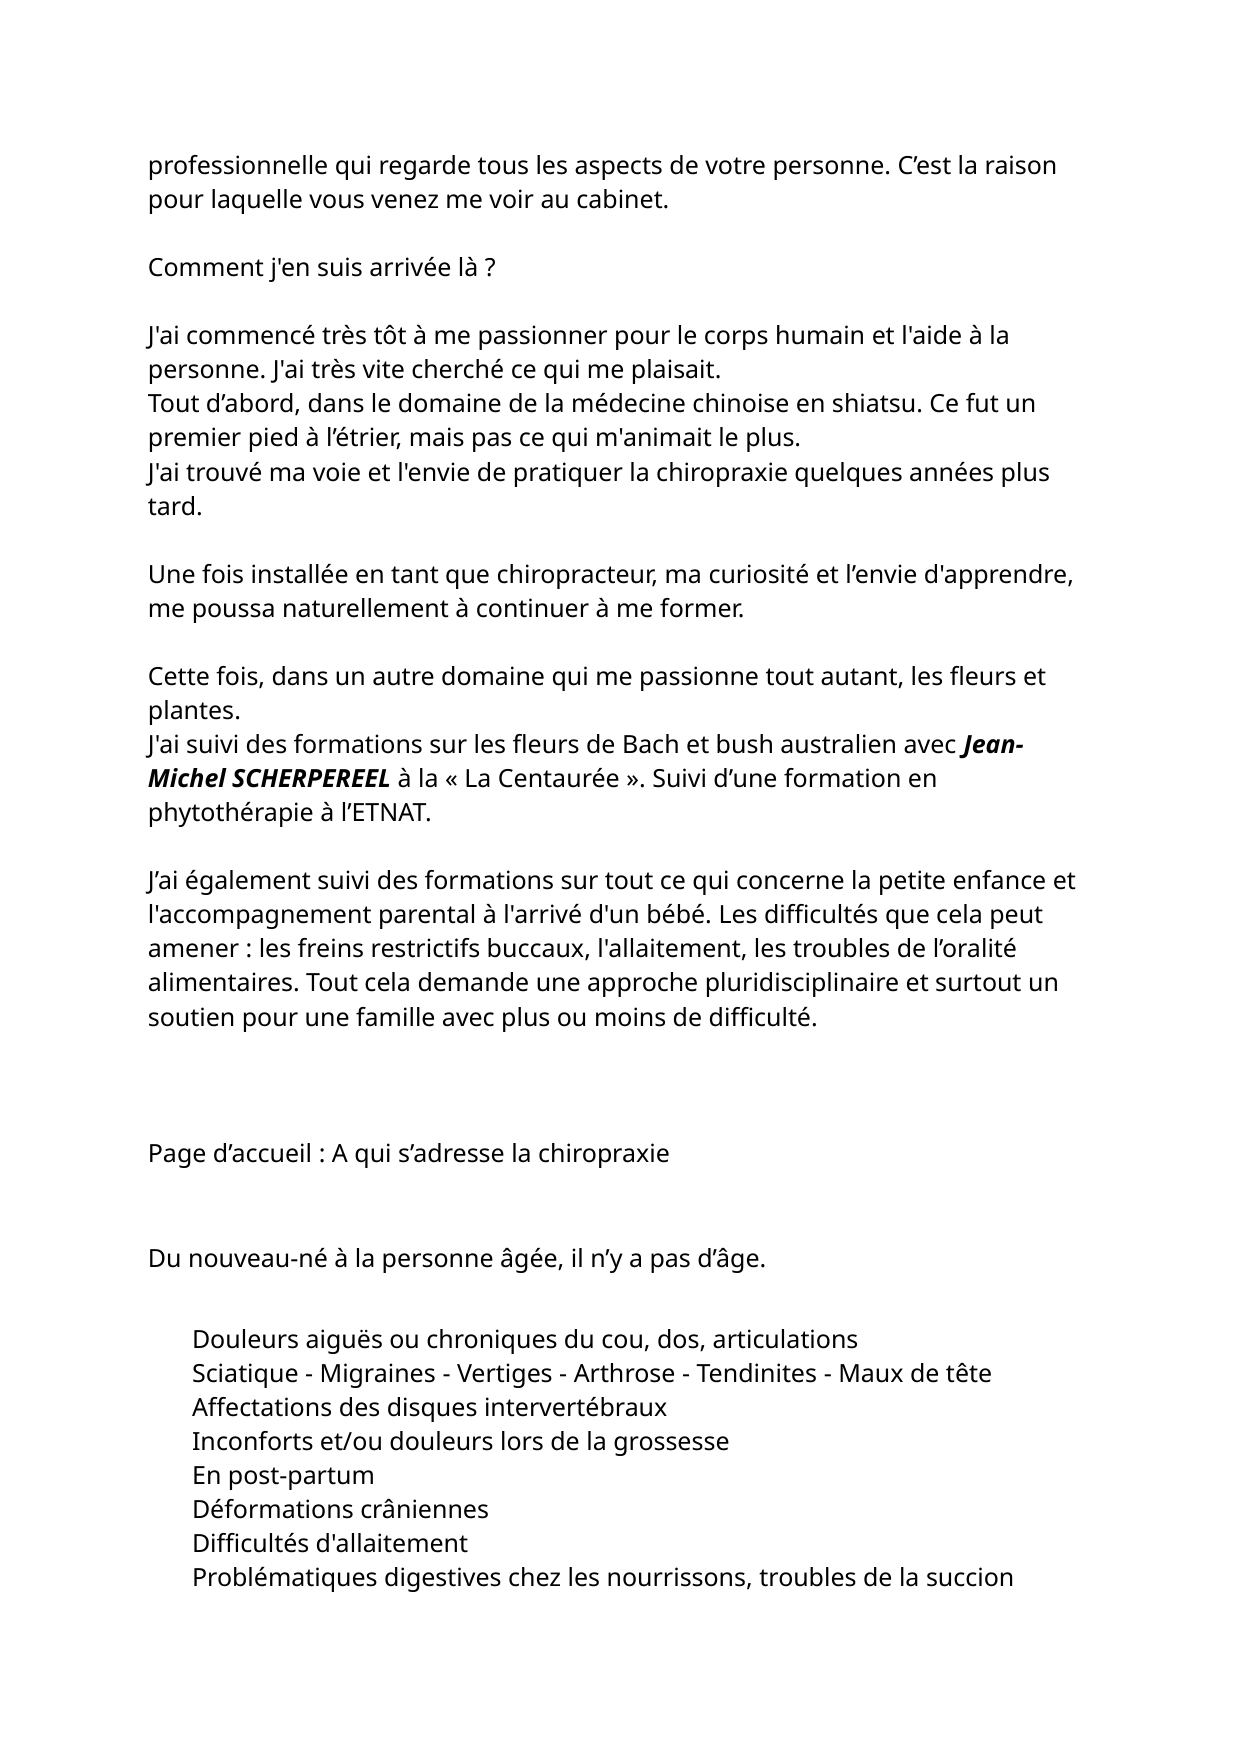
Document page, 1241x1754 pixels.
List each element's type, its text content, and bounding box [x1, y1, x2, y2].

text Page d’accueil : A qui s’adresse la chiropraxie [148, 1135, 1093, 1169]
text J'ai commencé très tôt à me passionner pour le corps humain et l'aide à la personne. J'ai très vite cherché ce qui me plaisait. [148, 318, 1093, 386]
text En post-partum [192, 1458, 1093, 1492]
text Comment j'en suis arrivée là ? [148, 250, 1093, 284]
text J’ai également suivi des formations sur tout ce qui concerne la petite enfance et l'accompagnement parental à l'arrivé d'un bébé. Les difficultés que cela peut amener : les freins restrictifs buccaux, l'allaitement, les troubles de l’oralité alimentaires. Tout cela demande une approche pluridisciplinaire et surtout un soutien pour une famille avec plus ou moins de difficulté. [148, 863, 1093, 1033]
subtitle Du nouveau-né à la personne âgée, il n’y a pas d’âge. [148, 1241, 1093, 1309]
text J'ai suivi des formations sur les fleurs de Bach et bush australien avec Jean-Michel SCHERPEREEL à la « La Centaurée ». Suivi d’une formation en phytothérapie à l’ETNAT. [148, 727, 1093, 829]
text Une fois installée en tant que chiropracteur, ma curiosité et l’envie d'apprendre, me poussa naturellement à continuer à me former. [148, 556, 1093, 624]
text J'ai trouvé ma voie et l'envie de pratiquer la chiropraxie quelques années plus tard. [148, 454, 1093, 522]
text Inconforts et/ou douleurs lors de la grossesse [192, 1424, 1093, 1458]
text professionnelle qui regarde tous les aspects de votre personne. C’est la raison pour laquelle vous venez me voir au cabinet. [148, 148, 1093, 216]
text Cette fois, dans un autre domaine qui me passionne tout autant, les fleurs et plantes. [148, 658, 1093, 727]
text Tout d’abord, dans le domaine de la médecine chinoise en shiatsu. Ce fut un premier pied à l’étrier, mais pas ce qui m'animait le plus. [148, 386, 1093, 454]
text Douleurs aiguës ou chroniques du cou, dos, articulations [192, 1322, 1093, 1356]
text Problématiques digestives chez les nourrissons, troubles de la succion [192, 1560, 1093, 1594]
text Affectations des disques intervertébraux [192, 1390, 1093, 1424]
text Sciatique - Migraines - Vertiges - Arthrose - Tendinites - Maux de tête [192, 1356, 1093, 1390]
text Difficultés d'allaitement [192, 1526, 1093, 1560]
text Déformations crâniennes [192, 1492, 1093, 1526]
